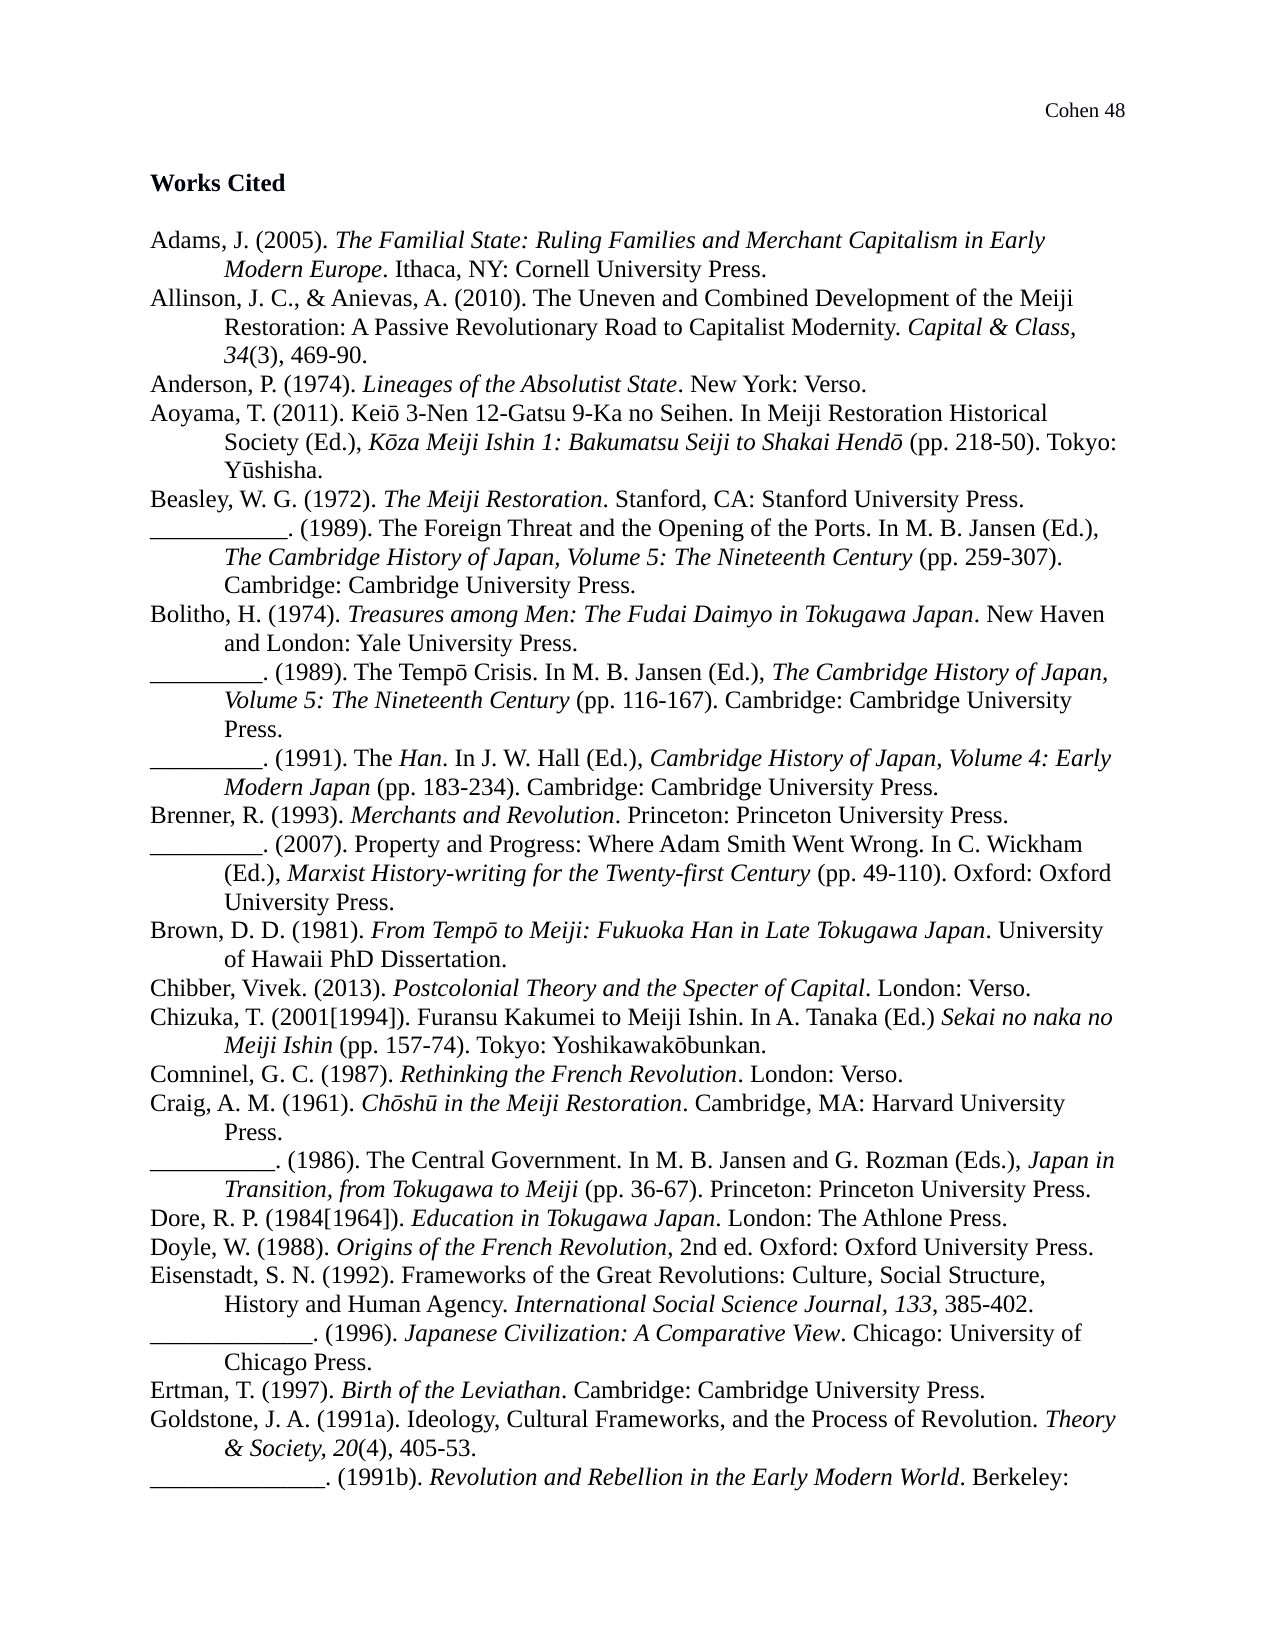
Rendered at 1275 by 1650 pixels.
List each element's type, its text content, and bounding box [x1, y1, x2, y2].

text Brown, D. D. (1981). From Tempō to Meiji: Fukuoka Han in Late Tokugawa Japan. University of Hawaii PhD Dissertation. [150, 916, 1125, 973]
text _____________. (1996). Japanese Civilization: A Comparative View. Chicago: University of Chicago Press. [150, 1318, 1125, 1376]
text Chizuka, T. (2001[1994]). Furansu Kakumei to Meiji Ishin. In A. Tanaka (Ed.) Sekai no naka no Meiji Ishin (pp. 157-74). Tokyo: Yoshikawakōbunkan. [150, 1002, 1125, 1059]
text Bolitho, H. (1974). Treasures among Men: The Fudai Daimyo in Tokugawa Japan. New Haven and London: Yale University Press. [150, 599, 1125, 657]
text __________. (1986). The Central Government. In M. B. Jansen and G. Rozman (Eds.), Japan in Transition, from Tokugawa to Meiji (pp. 36-67). Princeton: Princeton University Press. [150, 1146, 1125, 1203]
text Ertman, T. (1997). Birth of the Leviathan. Cambridge: Cambridge University Press. [150, 1376, 1125, 1404]
text Dore, R. P. (1984[1964]). Education in Tokugawa Japan. London: The Athlone Press. [150, 1203, 1125, 1232]
text Brenner, R. (1993). Merchants and Revolution. Princeton: Princeton University Press. [150, 801, 1125, 829]
text Beasley, W. G. (1972). The Meiji Restoration. Stanford, CA: Stanford University Press. [150, 484, 1125, 513]
text Comninel, G. C. (1987). Rethinking the French Revolution. London: Verso. [150, 1059, 1125, 1088]
text Chibber, Vivek. (2013). Postcolonial Theory and the Specter of Capital. London: Verso. [150, 973, 1125, 1002]
text Craig, A. M. (1961). Chōshū in the Meiji Restoration. Cambridge, MA: Harvard University Press. [150, 1088, 1125, 1146]
text Adams, J. (2005). The Familial State: Ruling Families and Merchant Capitalism in Early Modern Europe. Ithaca, NY: Cornell University Press. [150, 226, 1125, 283]
text Eisenstadt, S. N. (1992). Frameworks of the Great Revolutions: Culture, Social Structure, History and Human Agency. International Social Science Journal, 133, 385-402. [150, 1261, 1125, 1318]
text Anderson, P. (1974). Lineages of the Absolutist State. New York: Verso. [150, 369, 1125, 398]
text Doyle, W. (1988). Origins of the French Revolution, 2nd ed. Oxford: Oxford University Press. [150, 1232, 1125, 1261]
text Allinson, J. C., & Anievas, A. (2010). The Uneven and Combined Development of the Meiji Restoration: A Passive Revolutionary Road to Capitalist Modernity. Capital & Class, 34(3), 469-90. [150, 283, 1125, 369]
text ___________. (1989). The Foreign Threat and the Opening of the Ports. In M. B. Jansen (Ed.), The Cambridge History of Japan, Volume 5: The Nineteenth Century (pp. 259-307). Cambridge: Cambridge University Press. [150, 513, 1125, 599]
text _________. (1991). The Han. In J. W. Hall (Ed.), Cambridge History of Japan, Volume 4: Early Modern Japan (pp. 183-234). Cambridge: Cambridge University Press. [150, 743, 1125, 801]
text _________. (1989). The Tempō Crisis. In M. B. Jansen (Ed.), The Cambridge History of Japan, Volume 5: The Nineteenth Century (pp. 116-167). Cambridge: Cambridge University Press. [150, 657, 1125, 743]
text Aoyama, T. (2011). Keiō 3-Nen 12-Gatsu 9-Ka no Seihen. In Meiji Restoration Historical Society (Ed.), Kōza Meiji Ishin 1: Bakumatsu Seiji to Shakai Hendō (pp. 218-50). Tokyo: Yūshisha. [150, 398, 1125, 484]
text Works Cited [150, 168, 1125, 197]
text Goldstone, J. A. (1991a). Ideology, Cultural Frameworks, and the Process of Revolution. Theory & Society, 20(4), 405-53. [150, 1404, 1125, 1462]
text ______________. (1991b). Revolution and Rebellion in the Early Modern World. Berkeley: [150, 1462, 1125, 1491]
text _________. (2007). Property and Progress: Where Adam Smith Went Wrong. In C. Wickham (Ed.), Marxist History-writing for the Twenty-first Century (pp. 49-110). Oxford: Oxford University Press. [150, 829, 1125, 916]
